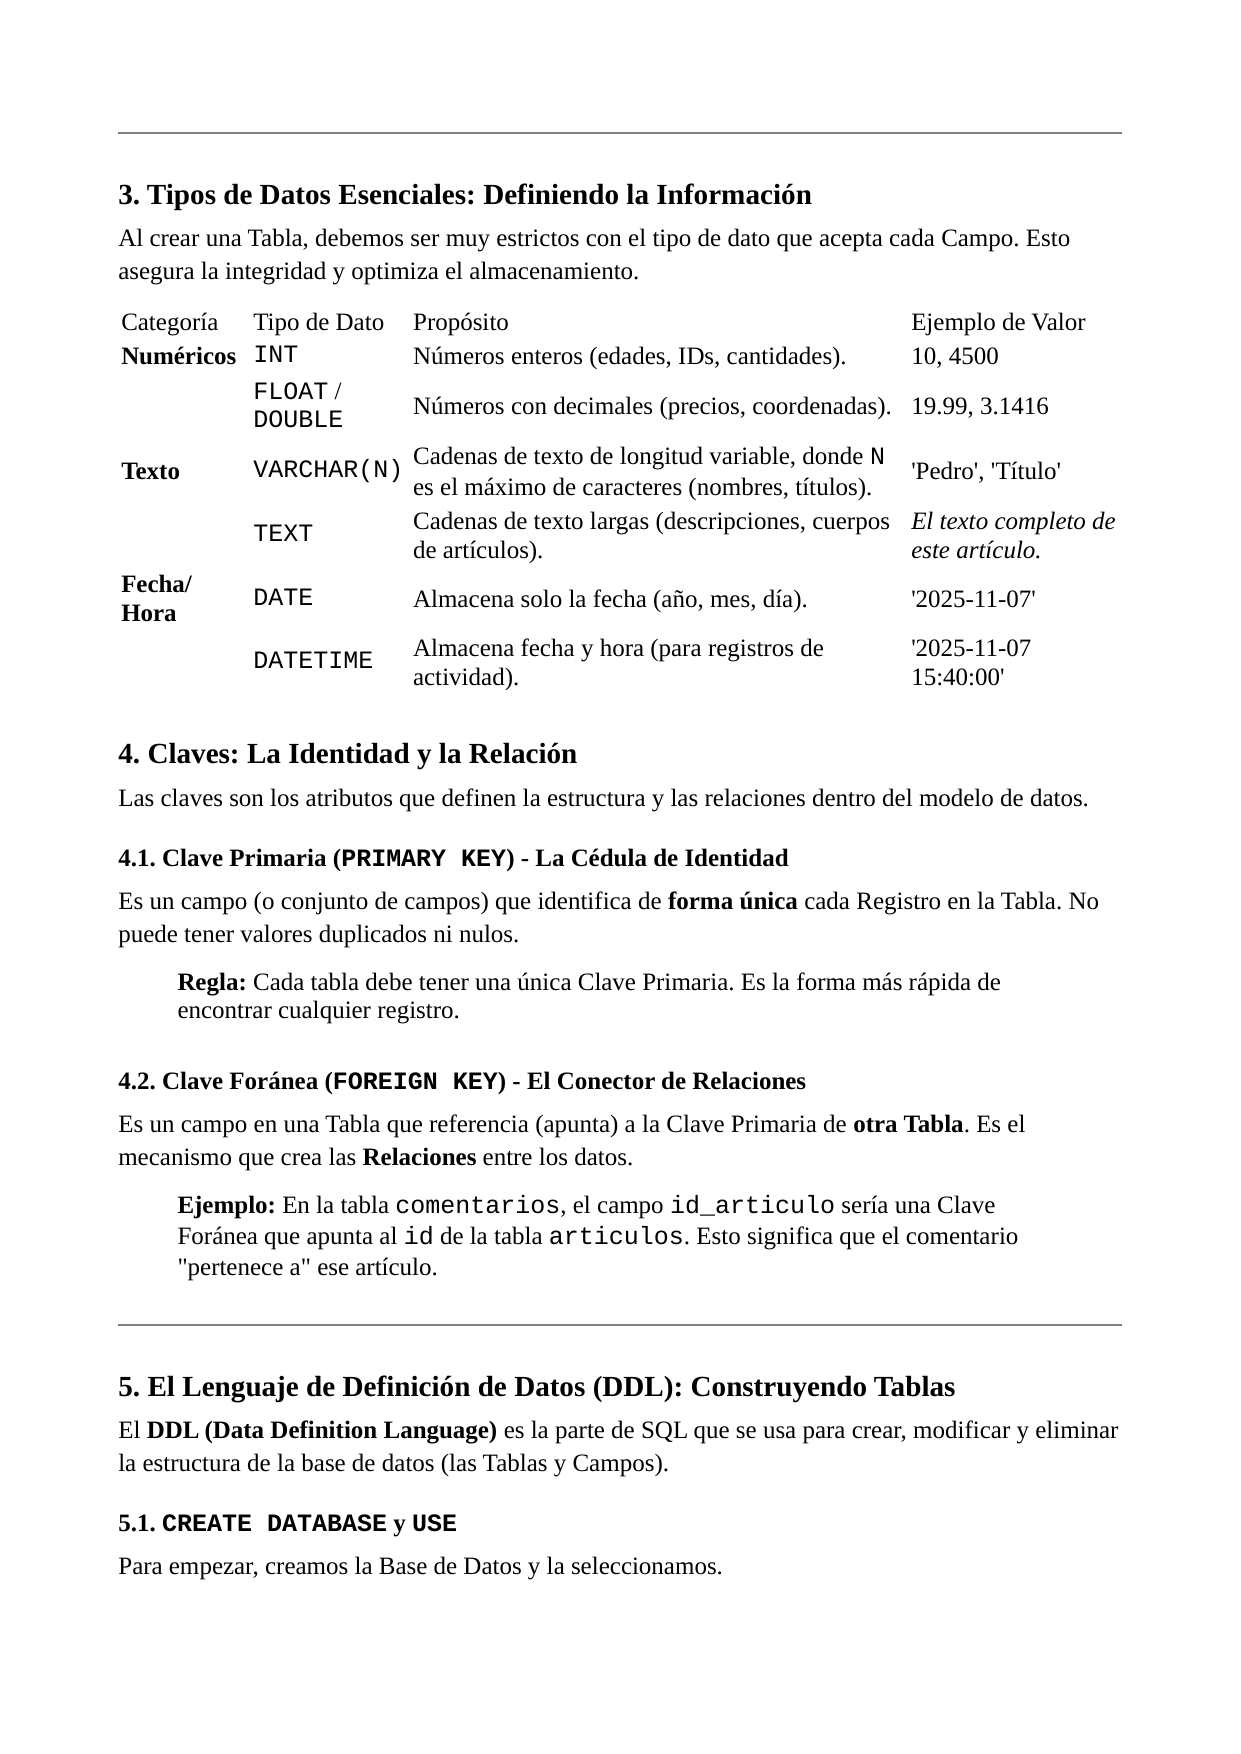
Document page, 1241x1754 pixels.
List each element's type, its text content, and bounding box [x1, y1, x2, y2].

table_cell VARCHAR(N) [250, 438, 410, 503]
table_header Propósito [410, 304, 908, 338]
table_cell Almacena solo la fecha (año, mes, día). [410, 567, 908, 630]
table_cell Fecha/Hora [118, 567, 250, 630]
table_cell DATETIME [250, 630, 410, 693]
subtitle 4.2. Clave Foránea (FOREIGN KEY) - El Conector de Relaciones [118, 1066, 1122, 1097]
table_cell Números enteros (edades, IDs, cantidades). [410, 338, 908, 373]
table_cell [118, 373, 250, 438]
table_cell Texto [118, 438, 250, 503]
table_cell TEXT [250, 503, 410, 567]
table_cell FLOAT / DOUBLE [250, 373, 410, 438]
table_cell INT [250, 338, 410, 373]
table_cell El texto completo de este artículo. [908, 503, 1122, 567]
table_cell Cadenas de texto largas (descripciones, cuerpos de artículos). [410, 503, 908, 567]
table_cell Numéricos [118, 338, 250, 373]
subtitle 5. El Lenguaje de Definición de Datos (DDL): Construyendo Tablas [118, 1369, 1122, 1402]
text El DDL (Data Definition Language) es la parte de SQL que se usa para crear, modificar y eliminar la estructura de la base de datos (las Tablas y Campos). [118, 1415, 1122, 1477]
table_cell '2025-11-07' [908, 567, 1122, 630]
table_header Tipo de Dato [250, 304, 410, 338]
table_cell DATE [250, 567, 410, 630]
table_cell 10, 4500 [908, 338, 1122, 373]
table_header Ejemplo de Valor [908, 304, 1122, 338]
table_header Categoría [118, 304, 250, 338]
table_cell [118, 503, 250, 567]
subtitle 4. Claves: La Identidad y la Relación 🔑 [118, 737, 1122, 770]
text Es un campo en una Tabla que referencia (apunta) a la Clave Primaria de otra Tabla. Es el mecanismo que crea las Relaciones entre los datos. [118, 1109, 1122, 1171]
text Regla: Cada tabla debe tener una única Clave Primaria. Es la forma más rápida de encontrar cualquier registro. [177, 967, 1063, 1024]
table_cell Números con decimales (precios, coordenadas). [410, 373, 908, 438]
subtitle 3. Tipos de Datos Esenciales: Definiendo la Información [118, 177, 1122, 211]
subtitle 5.1. CREATE DATABASE y USE [118, 1508, 1122, 1539]
table_cell 19.99, 3.1416 [908, 373, 1122, 438]
text Para empezar, creamos la Base de Datos y la seleccionamos. [118, 1551, 1122, 1580]
text Las claves son los atributos que definen la estructura y las relaciones dentro del modelo de datos. [118, 783, 1122, 811]
text Ejemplo: En la tabla comentarios, el campo id_articulo sería una Clave Foránea que apunta al id de la tabla articulos. Esto significa que el comentario "pertenece a" ese artículo. [177, 1190, 1063, 1281]
table_cell [118, 630, 250, 693]
table_cell Cadenas de texto de longitud variable, donde N es el máximo de caracteres (nombres, títulos). [410, 438, 908, 503]
table_cell 'Pedro', 'Título' [908, 438, 1122, 503]
table_cell Almacena fecha y hora (para registros de actividad). [410, 630, 908, 693]
text Es un campo (o conjunto de campos) que identifica de forma única cada Registro en la Tabla. No puede tener valores duplicados ni nulos. [118, 886, 1122, 948]
table_cell '2025-11-07 15:40:00' [908, 630, 1122, 693]
subtitle 4.1. Clave Primaria (PRIMARY KEY) - La Cédula de Identidad [118, 843, 1122, 873]
text Al crear una Tabla, debemos ser muy estrictos con el tipo de dato que acepta cada Campo. Esto asegura la integridad y optimiza el almacenamiento. [118, 223, 1122, 285]
